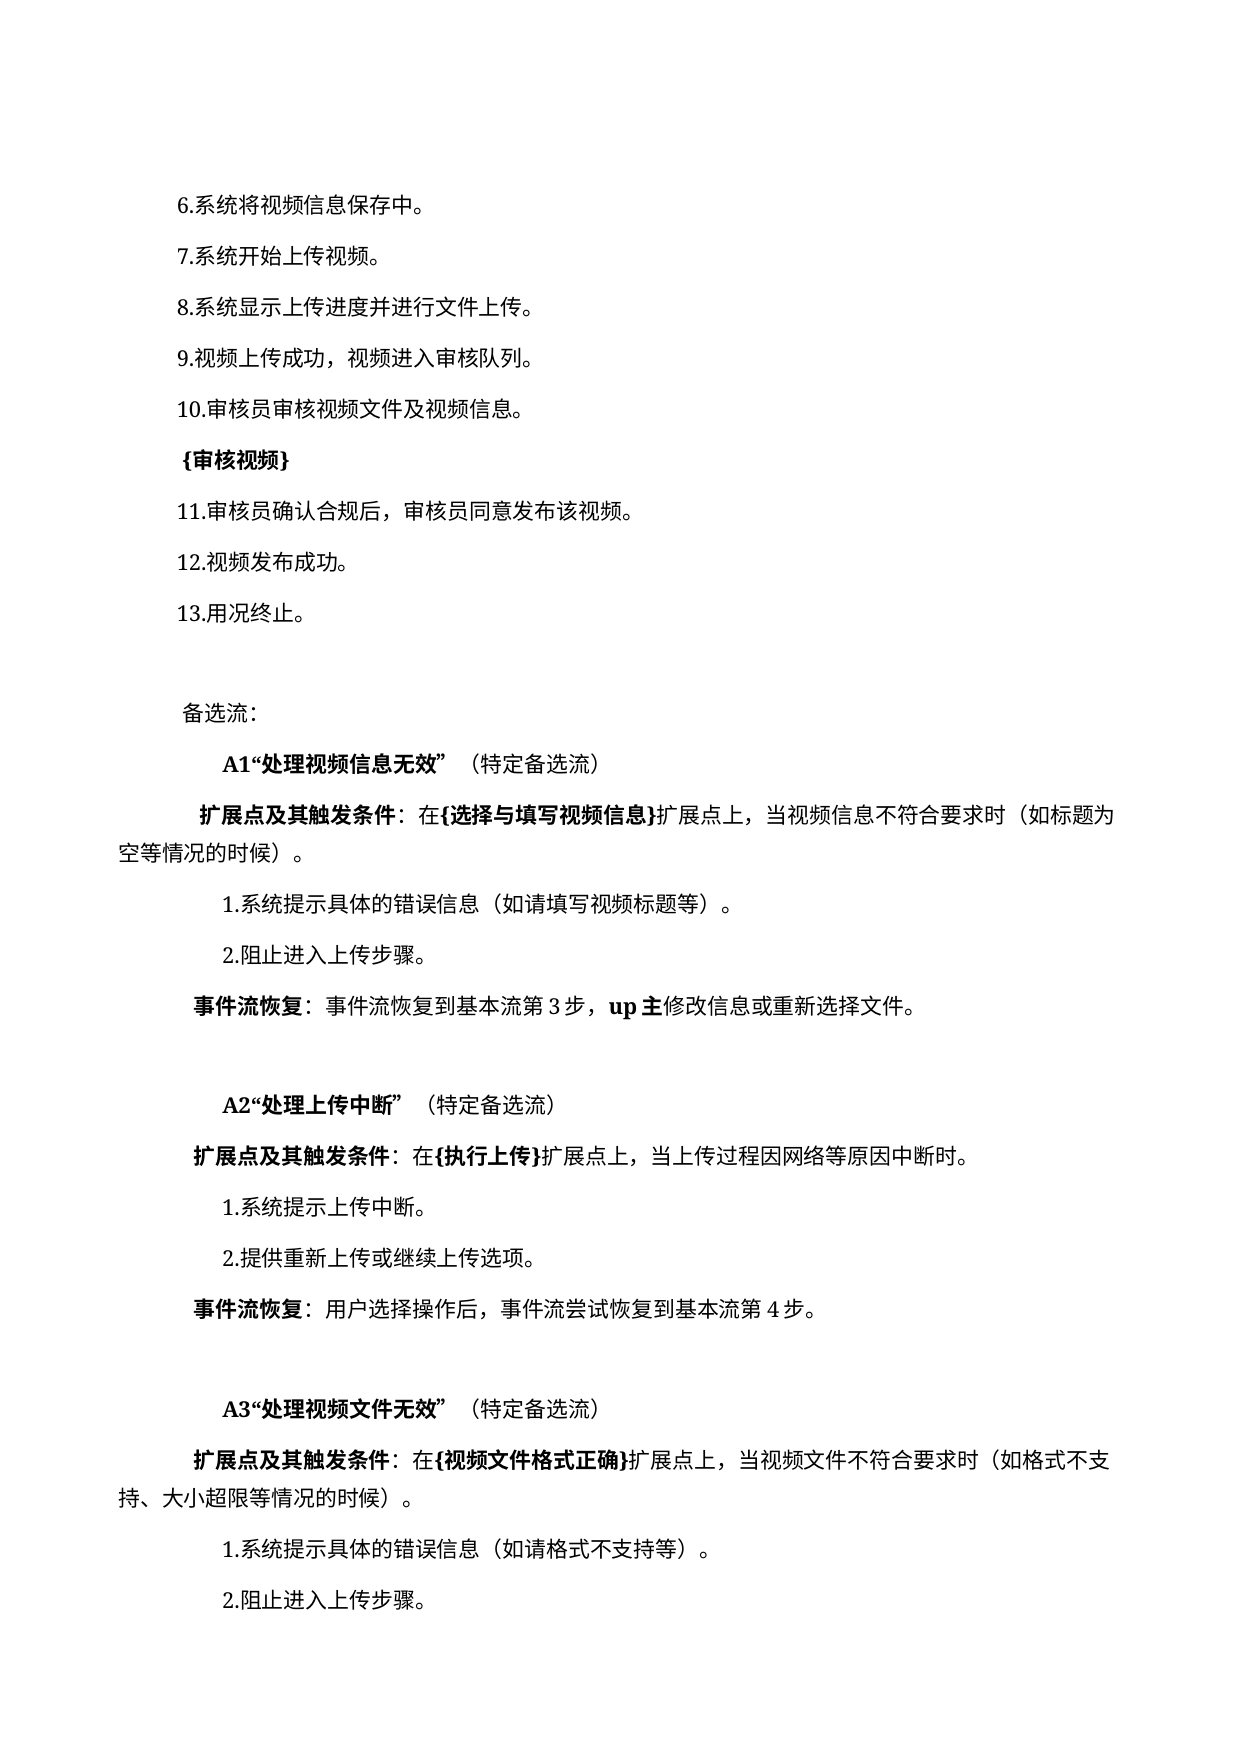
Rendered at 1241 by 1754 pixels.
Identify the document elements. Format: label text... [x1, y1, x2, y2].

text 扩展点及其触发条件：在{视频文件格式正确}扩展点上，当视频文件不符合要求时（如格式不支持、大小超限等情况的时候）。​​ [118, 1443, 1122, 1513]
text 13.用况终止。 [118, 596, 1122, 628]
text 12.视频发布成功。 [118, 545, 1122, 577]
text 8.系统显示上传进度并进行文件上传。 [118, 290, 1122, 321]
text 7.系统开始上传视频。 [118, 239, 1122, 270]
text 2.提供重新上传或继续上传选项。 [118, 1241, 1122, 1273]
text 扩展点及其触发条件：在{执行上传}扩展点上，当上传过程因网络等原因中断时。 [118, 1139, 1122, 1171]
text {审核视频} [118, 443, 1122, 474]
text 11.审核员确认合规后，审核员同意发布该视频。 [118, 494, 1122, 526]
text A1“处理视频信息无效”（特定备选流）​​ [118, 747, 1122, 778]
text 2.阻止进入上传步骤。 [118, 938, 1122, 969]
text 2.阻止进入上传步骤。 [118, 1583, 1122, 1615]
text 1.系统提示具体的错误信息（如请填写视频标题等）。 [118, 887, 1122, 918]
text 事件流恢复：事件流恢复到基本流第3步，up主修改信息或重新选择文件。 [118, 989, 1122, 1020]
text 9.视频上传成功，视频进入审核队列。 [118, 341, 1122, 372]
text 1.系统提示具体的错误信息（如请格式不支持等）。 [118, 1532, 1122, 1564]
text A3“处理视频文件无效”（特定备选流）​​ [118, 1392, 1122, 1424]
text 扩展点及其触发条件：在{选择与填写视频信息}扩展点上，当视频信息不符合要求时（如标题为空等情况的时候）。 [118, 798, 1122, 867]
text 10.审核员审核视频文件及视频信息。 [118, 392, 1122, 423]
text 1.系统提示上传中断。 [118, 1190, 1122, 1222]
text 备选流： [118, 696, 1122, 727]
text A2“处理上传中断”（特定备选流）​​ [118, 1088, 1122, 1120]
text 6.系统将视频信息保存中。 [118, 188, 1122, 219]
text 事件流恢复：用户选择操作后，事件流尝试恢复到基本流第4步。 [118, 1292, 1122, 1324]
